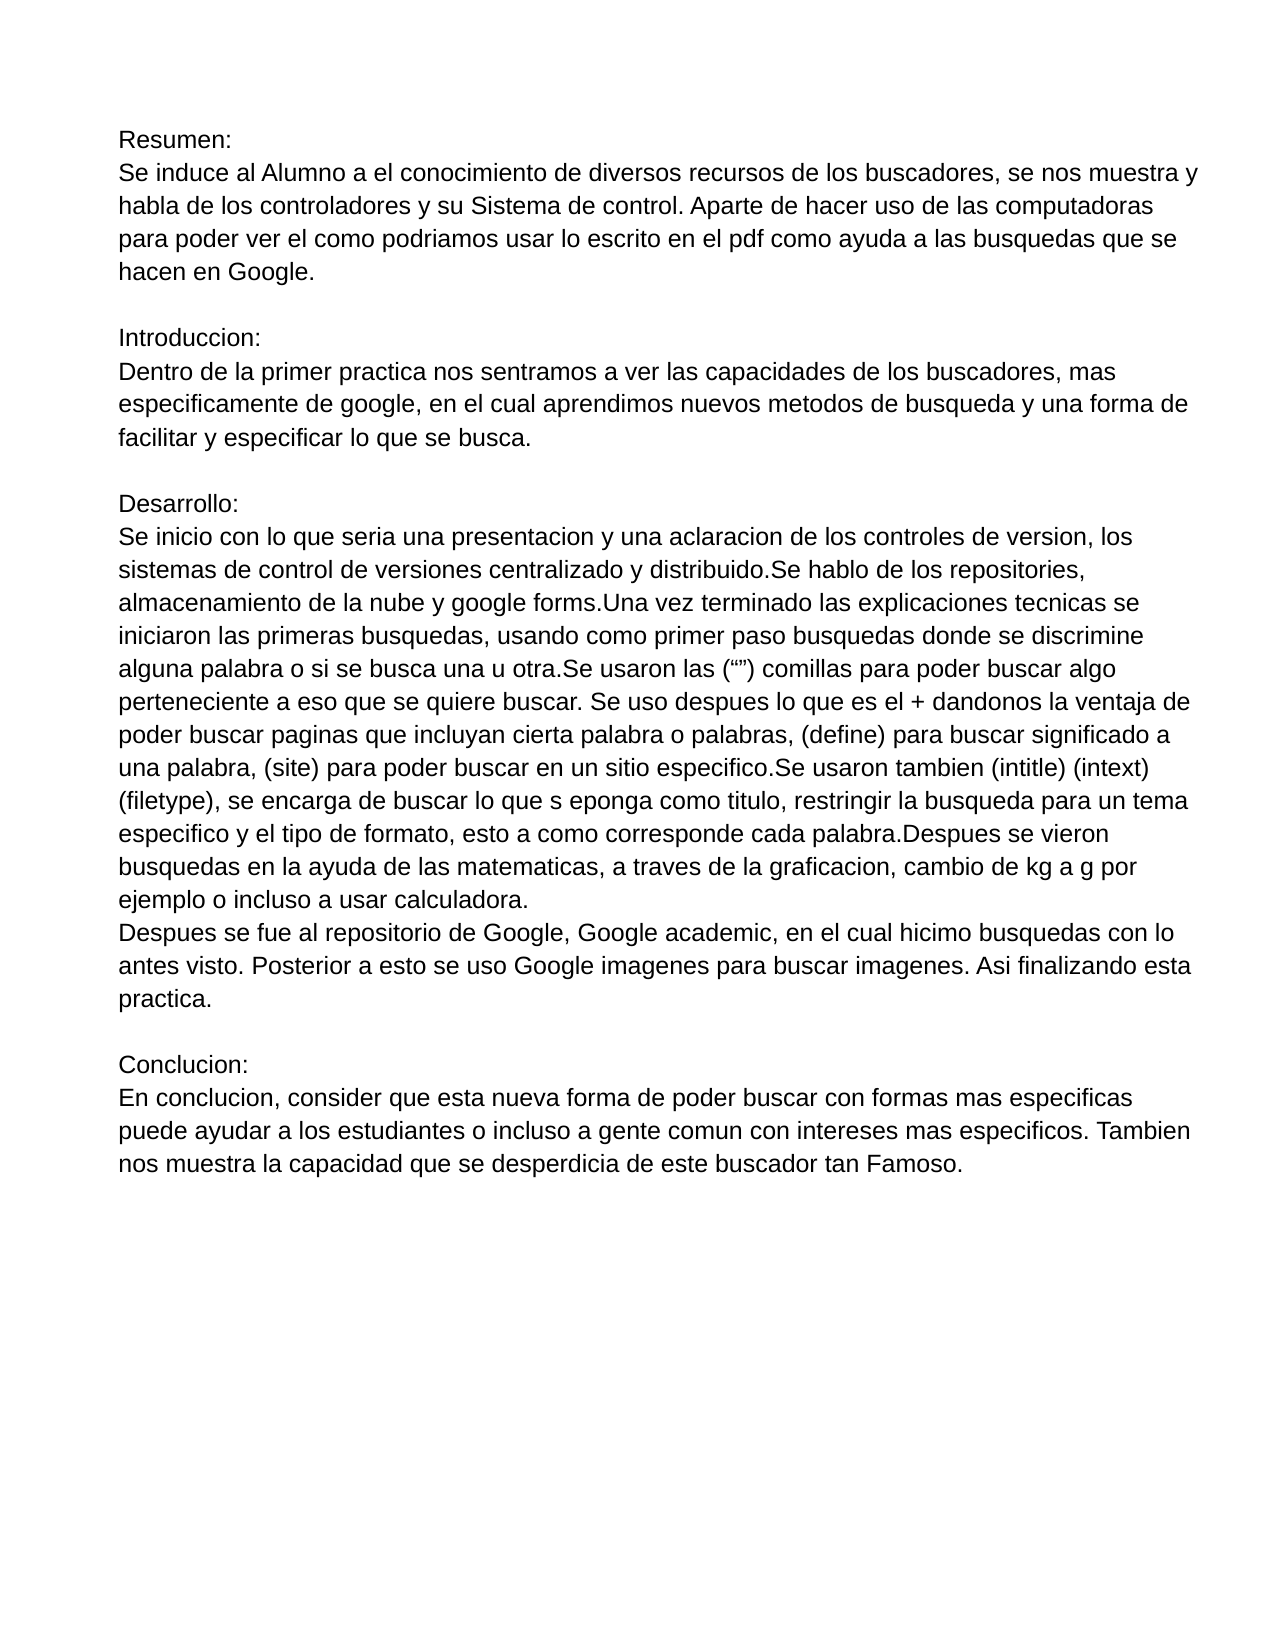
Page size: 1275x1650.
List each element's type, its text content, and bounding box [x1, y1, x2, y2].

text Desarrollo: [118, 488, 1205, 517]
text Se inicio con lo que seria una presentacion y una aclaracion de los controles de version, los sistemas de control de versiones centralizado y distribuido.Se hablo de los repositories, almacenamiento de la nube y google forms.Una vez terminado las explicaciones tecnicas se iniciaron las primeras busquedas, usando como primer paso busquedas donde se discrimine alguna palabra o si se busca una u otra.Se usaron las (“”) comillas para poder buscar algo perteneciente a eso que se quiere buscar. Se uso despues lo que es el + dandonos la ventaja de poder buscar paginas que incluyan cierta palabra o palabras, (define) para buscar significado a una palabra, (site) para poder buscar en un sitio especifico.Se usaron tambien (intitle) (intext) (filetype), se encarga de buscar lo que s eponga como titulo, restringir la busqueda para un tema especifico y el tipo de formato, esto a como corresponde cada palabra.Despues se vieron busquedas en la ayuda de las matematicas, a traves de la graficacion, cambio de kg a g por ejemplo o incluso a usar calculadora. [118, 522, 1205, 913]
text Se induce al Alumno a el conocimiento de diversos recursos de los buscadores, se nos muestra y habla de los controladores y su Sistema de control. Aparte de hacer uso de las computadoras para poder ver el como podriamos usar lo escrito en el pdf como ayuda a las busquedas que se hacen en Google. [118, 158, 1205, 286]
text Despues se fue al repositorio de Google, Google academic, en el cual hicimo busquedas con lo antes visto. Posterior a esto se uso Google imagenes para buscar imagenes. Asi finalizando esta practica. [118, 918, 1205, 1013]
text Introduccion: [118, 323, 1205, 352]
text En conclucion, consider que esta nueva forma de poder buscar con formas mas especificas puede ayudar a los estudiantes o incluso a gente comun con intereses mas especificos. Tambien nos muestra la capacidad que se desperdicia de este buscador tan Famoso. [118, 1083, 1205, 1178]
text Resumen: [118, 125, 1205, 154]
text Dentro de la primer practica nos sentramos a ver las capacidades de los buscadores, mas especificamente de google, en el cual aprendimos nuevos metodos de busqueda y una forma de facilitar y especificar lo que se busca. [118, 356, 1205, 451]
text Conclucion: [118, 1050, 1205, 1079]
